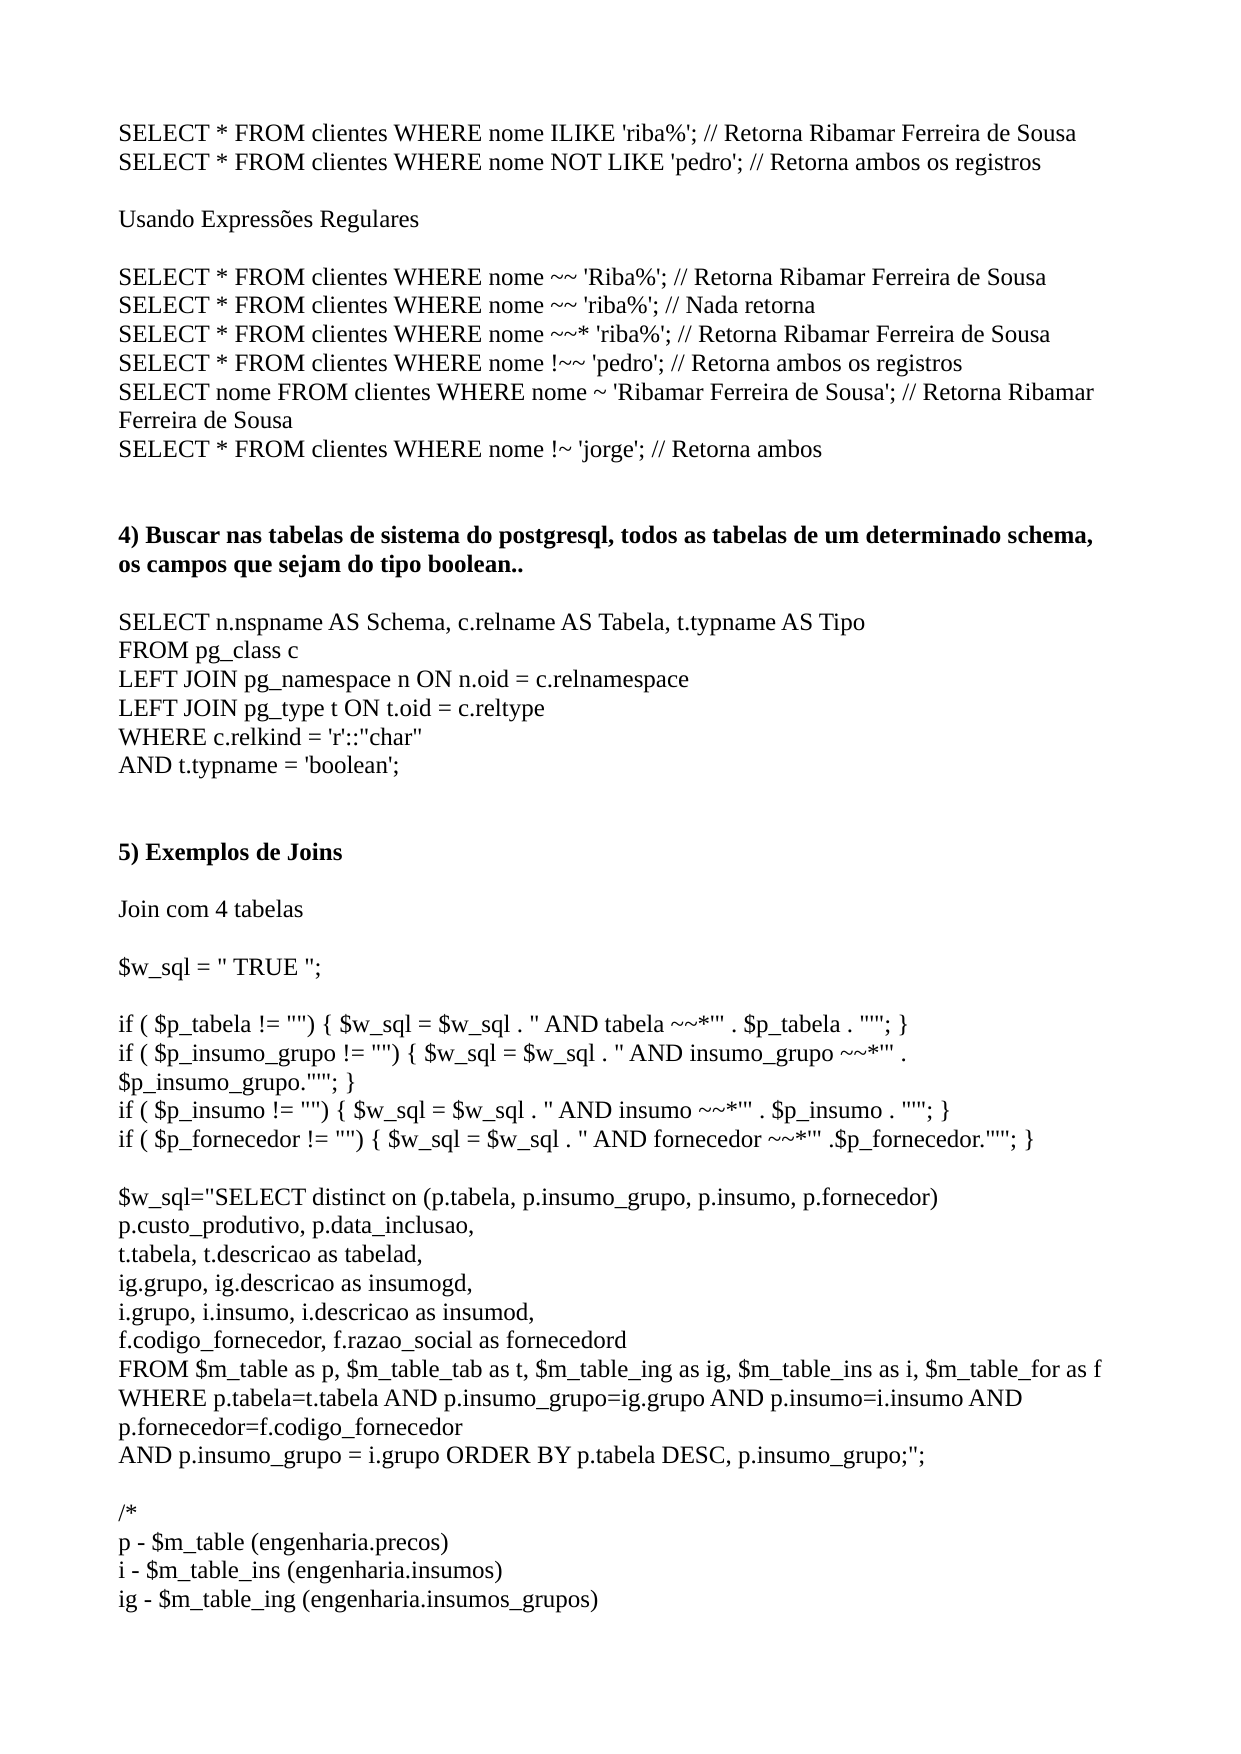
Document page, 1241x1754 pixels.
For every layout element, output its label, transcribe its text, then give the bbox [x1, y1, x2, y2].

text 1) Criar Tabela tendo outra outra como base e já importando todos os registros dessa outra: CREATE TABLE tabelanova AS SELECT * FROM tabelaexistente; 2) Inserindo com SELECT Inserir todos os registros de uma tabela em outra: INSERT INTO tabelaqueimporta SELECT * from tabelaqueexporta; insert into engenharia.insumos (grupo,insumo,descricao,unidade) select grupo,insumo,descricao, CAST(unidade AS int2) AS "unidade" from engenharia.apagar insert into engenharia.insumos (grupo,insumo,descricao,unidade) select grupo,insumo,descricao, cast(unidade AS INT2) AS unidade from engenharia.apagar $conn = pg_connect("host=10.40.100.186 dbname=apoena user=_postgresql"); for($x=10;$x<=87;$x++){ $sql="update engenharia.precos set custo_produtivo = (select custo_produtivo from engenharia.apagar where insumo='$x') where insumo='00' || '$x'"; $ret=pg_query($conn,$sql); } 3) Atualizar um campo em todos os registros de uma tabela recebendo de outra tabela: Trabalhando com SQL Atualizar todos os registros (um campo) puxando de outra tabela: UPDATE servicos s SET custo = total FROM composicoes c WHERE s.tabela = c.tabela AND s.servico = c.servico Uso do Like e de Expressões Regulares Registros: Ribamar Ferreira de Sousa João Pereira Brito Usando LIKE e ILIKE SELECT * FROM clientes WHERE nome LIKE 'Riba%'; // Retorna Ribamar Ferreira de Sousa SELECT * FROM clientes WHERE nome LIKE 'riba%'; // Nada retorna SELECT * FROM clientes WHERE nome ILIKE 'riba%'; // Retorna Ribamar Ferreira de Sousa SELECT * FROM clientes WHERE nome NOT LIKE 'pedro'; // Retorna ambos os registros Usando Expressões Regulares SELECT * FROM clientes WHERE nome ~~ 'Riba%'; // Retorna Ribamar Ferreira de Sousa SELECT * FROM clientes WHERE nome ~~ 'riba%'; // Nada retorna SELECT * FROM clientes WHERE nome ~~* 'riba%'; // Retorna Ribamar Ferreira de Sousa SELECT * FROM clientes WHERE nome !~~ 'pedro'; // Retorna ambos os registros SELECT nome FROM clientes WHERE nome ~ 'Ribamar Ferreira de Sousa'; // Retorna Ribamar Ferreira de Sousa SELECT * FROM clientes WHERE nome !~ 'jorge'; // Retorna ambos 4) Buscar nas tabelas de sistema do postgresql, todos as tabelas de um determinado schema, os campos que sejam do tipo boolean.. SELECT n.nspname AS Schema, c.relname AS Tabela, t.typname AS Tipo FROM pg_class c LEFT JOIN pg_namespace n ON n.oid = c.relnamespace LEFT JOIN pg_type t ON t.oid = c.reltype WHERE c.relkind = 'r'::"char" AND t.typname = 'boolean'; 5) Exemplos de Joins Join com 4 tabelas $w_sql = " TRUE "; if ( $p_tabela != "") { $w_sql = $w_sql . " AND tabela ~~*'" . $p_tabela . "'"; } if ( $p_insumo_grupo != "") { $w_sql = $w_sql . " AND insumo_grupo ~~*'" .$p_insumo_grupo."'"; } if ( $p_insumo != "") { $w_sql = $w_sql . " AND insumo ~~*'" . $p_insumo . "'"; } if ( $p_fornecedor != "") { $w_sql = $w_sql . " AND fornecedor ~~*'" .$p_fornecedor."'"; } $w_sql="SELECT distinct on (p.tabela, p.insumo_grupo, p.insumo, p.fornecedor) p.custo_produtivo, p.data_inclusao, t.tabela, t.descricao as tabelad, ig.grupo, ig.descricao as insumogd, i.grupo, i.insumo, i.descricao as insumod, f.codigo_fornecedor, f.razao_social as fornecedord FROM $m_table as p, $m_table_tab as t, $m_table_ing as ig, $m_table_ins as i, $m_table_for as f WHERE p.tabela=t.tabela AND p.insumo_grupo=ig.grupo AND p.insumo=i.insumo AND p.fornecedor=f.codigo_fornecedor AND p.insumo_grupo = i.grupo ORDER BY p.tabela DESC, p.insumo_grupo;"; /* p - $m_table (engenharia.precos) i - $m_table_ins (engenharia.insumos) ig - $m_table_ing (engenharia.insumos_grupos) t - $m_table_tab (engenharia.tabela) */ 6) Mudar Tipo de Dados de Campo - CAST (Só >=8.0): ALTER TABLE tabela ALTER COLUMN campo TYPE tipo; ALTER TABLE produtos ALTER COLUMN preco TYPE numeric(10,2); ALTER TABLE produtos ALTER COLUMN data TYPE DATE USING CAST (data AS DATE); 7) Renomear Tabela ALTER TABLE tabela RENAME TO nomenovo; ALTER TABLE produtos RENAME TO equipamentos; 8) Tamanho de Tabela, Banco ou Todos os Bancos do SGBD: Tamanho de Banco de Dados (postgresql 8.1 ou superior): select pg_database_size('nomebanco'); Tamanho de Tabela select pg_tablespace_size('nometabela'); Tamanho de todos os bancos de dados do SGBD: select (sum(relpages) * 8) / 1024 || ' MB' as tamanho from pg_class where relowner > 1; Ou select (sum(relpages) / 2^7) :: int || ' MB' as tamanho from pg_class where relowner > 1; 9) Validação de e-mails 1 - select distinct(campo_email),campo_nome, campos_n from tabela where campo_email like '%@%.%' 2 - SELECT POSITION('@', ' <!-- var prefix = '&#109;a' + 'i&#108;' + '&#116;o'; var path = 'hr' + 'ef' + '='; var addy77574 = 'r&#105;b&#97;fs' + '&#64;'; addy77574 = addy77574 + 'gm&#97;&#105;l' + '&#46;' + 'c&#111;m'; document.write( '<a ' + path + '\'' + prefix + ':' + addy77574 + '\'>' ); document.write( addy77574 ); document.write( '<\/a>' ); //-->\n ribafs@gmail.com <!-- document.write( '<span style=\'display: none;\'>' ); //--> Este endereço de e-mail está sendo protegido de spam, você precisa de Javascript habilitado para vê-lo <!-- document.write( '</' ); document.write( 'span>' ); //--> ') > 0 3 - select ' <!-- var prefix = '&#109;a' + 'i&#108;' + '&#116;o'; var path = 'hr' + 'ef' + '='; var addy45336 = 'c&#111;&#117;t&#105;nh&#111;.php' + '&#64;'; addy45336 = addy45336 + 'gm&#97;&#105;l' + '&#46;' + 'c&#111;m'; document.write( '<a ' + path + '\'' + prefix + ':' + addy45336 + '\'>' ); document.write( addy45336 ); document.write( '<\/a>' ); //-->\n coutinho.php@gmail.com <!-- document.write( '<span style=\'display: none;\'>' ); //--> Este endereço de e-mail está sendo protegido de spam, você precisa de Javascript habilitado para vê-lo <!-- document.write( '</' ); document.write( 'span>' ); //--> ' ~ '@' 4 - select ' <!-- var prefix = '&#109;a' + 'i&#108;' + '&#116;o'; var path = 'hr' + 'ef' + '='; var addy45336 = 'c&#111;&#117;t&#105;nh&#111;.php' + '&#64;'; addy45336 = addy45336 + 'gm&#97;&#105;l' + '&#46;' + 'c&#111;m'; document.write( '<a ' + path + '\'' + prefix + ':' + addy45336 + '\'>' ); document.write( addy45336 ); document.write( '<\/a>' ); //-->\n coutinho.php@gmail.com <!-- document.write( '<span style=\'display: none;\'>' ); //--> Este endereço de e-mail está sendo protegido de spam, você precisa de Javascript habilitado para vê-lo <!-- document.write( '</' ); document.write( 'span>' ); //--> ' like '%@%' 5 - select if ('campo_email' like "%@%.%","TRUE","FALSE") as flag, campo_adcional from tabela 6 - select ' <!-- var prefix = '&#109;a' + 'i&#108;' + '&#116;o'; var path = 'hr' + 'ef' + '='; var addy75556 = 'c&#111;&#117;t&#105;nh&#111;' + '&#64;'; addy75556 = addy75556 + 'gm&#97;&#105;l' + '&#46;' + 'c&#111;m'; document.write( '<a ' + path + '\'' + prefix + ':' + addy75556 + '\'>' ); document.write( addy75556 ); document.write( '<\/a>' ); //-->\n coutinho@gmail.com <!-- document.write( '<span style=\'display: none;\'>' ); //--> Este endereço de e-mail está sendo protegido de spam, você precisa de Javascript habilitado para vê-lo <!-- document.write( '</' ); document.write( 'span>' ); //--> ' similar to '%@%.%'; [118, 118, 1122, 1613]
